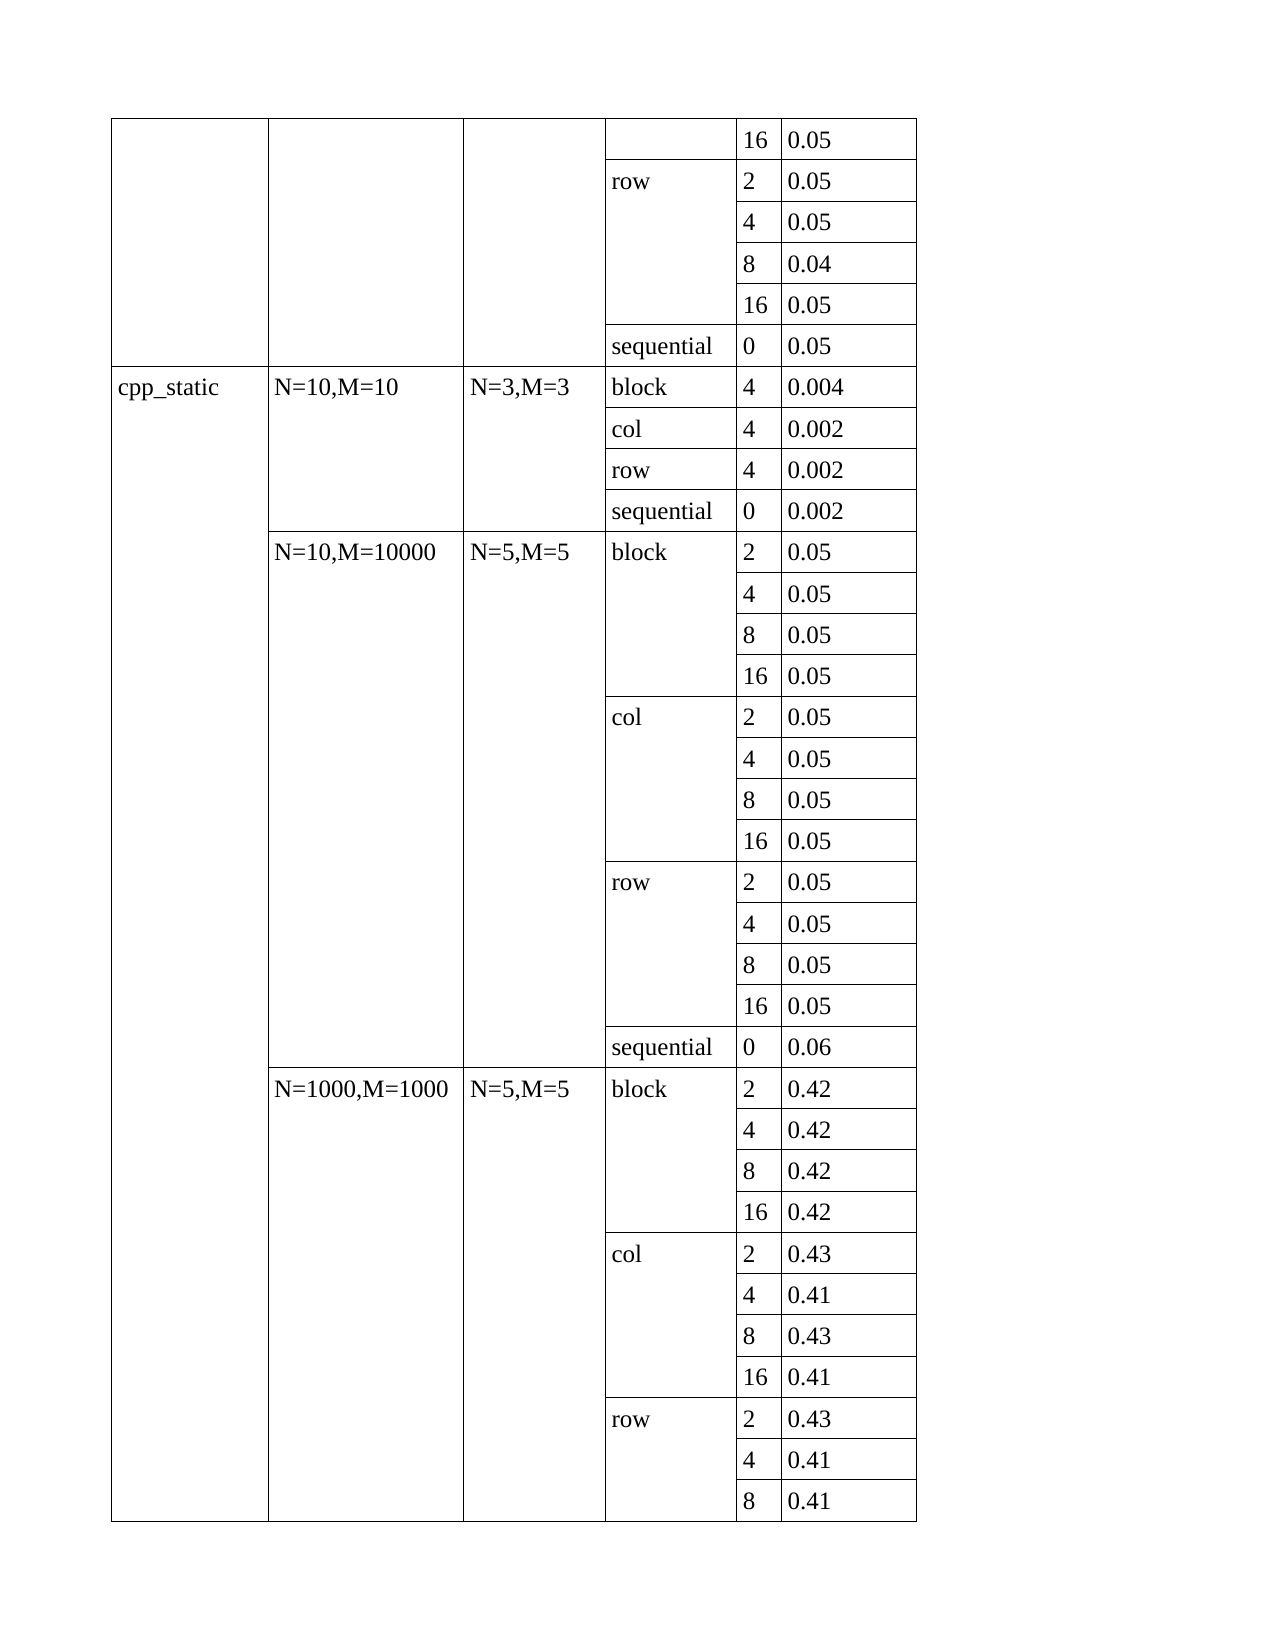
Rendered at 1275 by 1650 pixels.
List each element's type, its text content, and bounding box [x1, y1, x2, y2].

table_cell 8 [737, 944, 781, 984]
table_cell col [606, 1233, 736, 1397]
table_cell 0.43 [782, 1315, 916, 1356]
table_cell 0.05 [782, 573, 916, 613]
table_cell 0 [737, 1027, 781, 1067]
table_cell block [606, 532, 736, 696]
table_cell 0.05 [782, 284, 916, 324]
table_cell 0.05 [782, 119, 916, 159]
table_cell col [606, 697, 736, 861]
table_cell 0.06 [782, 1027, 916, 1067]
table_cell 4 [737, 449, 781, 489]
table_cell 16 [737, 1357, 781, 1397]
table_cell 4 [737, 573, 781, 613]
table_cell sequential [606, 490, 736, 531]
table_cell 0.002 [782, 490, 916, 531]
table_cell 0.42 [782, 1109, 916, 1149]
table_cell 2 [737, 1233, 781, 1273]
table_cell 0.04 [782, 243, 916, 283]
table_cell 0.05 [782, 655, 916, 696]
table_cell 4 [737, 1109, 781, 1149]
table_cell 0.05 [782, 202, 916, 242]
table_cell 8 [737, 1315, 781, 1356]
table_cell row [606, 1398, 736, 1521]
table_cell 2 [737, 160, 781, 201]
table_cell 4 [737, 738, 781, 778]
table_cell 0.42 [782, 1192, 916, 1232]
table_cell 16 [737, 820, 781, 861]
table_cell 0.05 [782, 944, 916, 984]
table_cell 16 [737, 985, 781, 1026]
table_cell 0.05 [782, 614, 916, 654]
table_cell 16 [737, 655, 781, 696]
table_cell 0.41 [782, 1439, 916, 1479]
table_cell 0.05 [782, 820, 916, 861]
table_cell 2 [737, 532, 781, 572]
table_cell 0.05 [782, 325, 916, 366]
table_cell 2 [737, 862, 781, 902]
table_cell 16 [737, 284, 781, 324]
table_cell N=1000,M=1000 [269, 1068, 463, 1521]
table_cell cpp_static [112, 367, 268, 1521]
table_cell 0.42 [782, 1068, 916, 1108]
table_cell 8 [737, 1150, 781, 1191]
table_cell 8 [737, 779, 781, 819]
table_cell block [606, 367, 736, 407]
table_cell row [606, 449, 736, 489]
table_cell 0.05 [782, 697, 916, 737]
table_cell sequential [606, 325, 736, 366]
table_cell 0 [737, 325, 781, 366]
table_cell 0.41 [782, 1357, 916, 1397]
table_cell row [606, 862, 736, 1026]
table_cell 0.05 [782, 903, 916, 943]
table_cell 16 [737, 1192, 781, 1232]
table_cell 0.004 [782, 367, 916, 407]
table_cell 4 [737, 1439, 781, 1479]
table_cell 0.05 [782, 738, 916, 778]
table_cell 2 [737, 1398, 781, 1438]
table_cell 0.42 [782, 1150, 916, 1191]
table_cell 0.05 [782, 862, 916, 902]
table_cell 2 [737, 1068, 781, 1108]
table_cell 8 [737, 1480, 781, 1521]
table_cell row [606, 160, 736, 324]
table_cell 0.002 [782, 408, 916, 448]
table_cell 4 [737, 202, 781, 242]
table_cell 0 [737, 490, 781, 531]
table_cell 0.43 [782, 1398, 916, 1438]
table_cell 4 [737, 408, 781, 448]
table_cell N=5,M=5 [464, 532, 605, 1067]
table_cell 8 [737, 614, 781, 654]
table_cell 8 [737, 243, 781, 283]
table_cell 0.05 [782, 160, 916, 201]
table_cell 2 [737, 697, 781, 737]
table_cell 0.002 [782, 449, 916, 489]
table_cell 4 [737, 903, 781, 943]
table_cell 0.05 [782, 532, 916, 572]
table_cell 0.41 [782, 1274, 916, 1314]
table_cell N=5,M=5 [464, 1068, 605, 1521]
table_cell N=3,M=3 [464, 367, 605, 531]
table_cell 0.41 [782, 1480, 916, 1521]
table_cell 0.43 [782, 1233, 916, 1273]
table_cell 16 [737, 119, 781, 159]
table_cell sequential [606, 1027, 736, 1067]
table_cell block [606, 1068, 736, 1232]
table_cell 0.05 [782, 779, 916, 819]
table_cell 4 [737, 1274, 781, 1314]
table_cell N=10,M=10000 [269, 532, 463, 1067]
table_cell 0.05 [782, 985, 916, 1026]
table_cell 4 [737, 367, 781, 407]
table_cell col [606, 408, 736, 448]
table_cell N=10,M=10 [269, 367, 463, 531]
